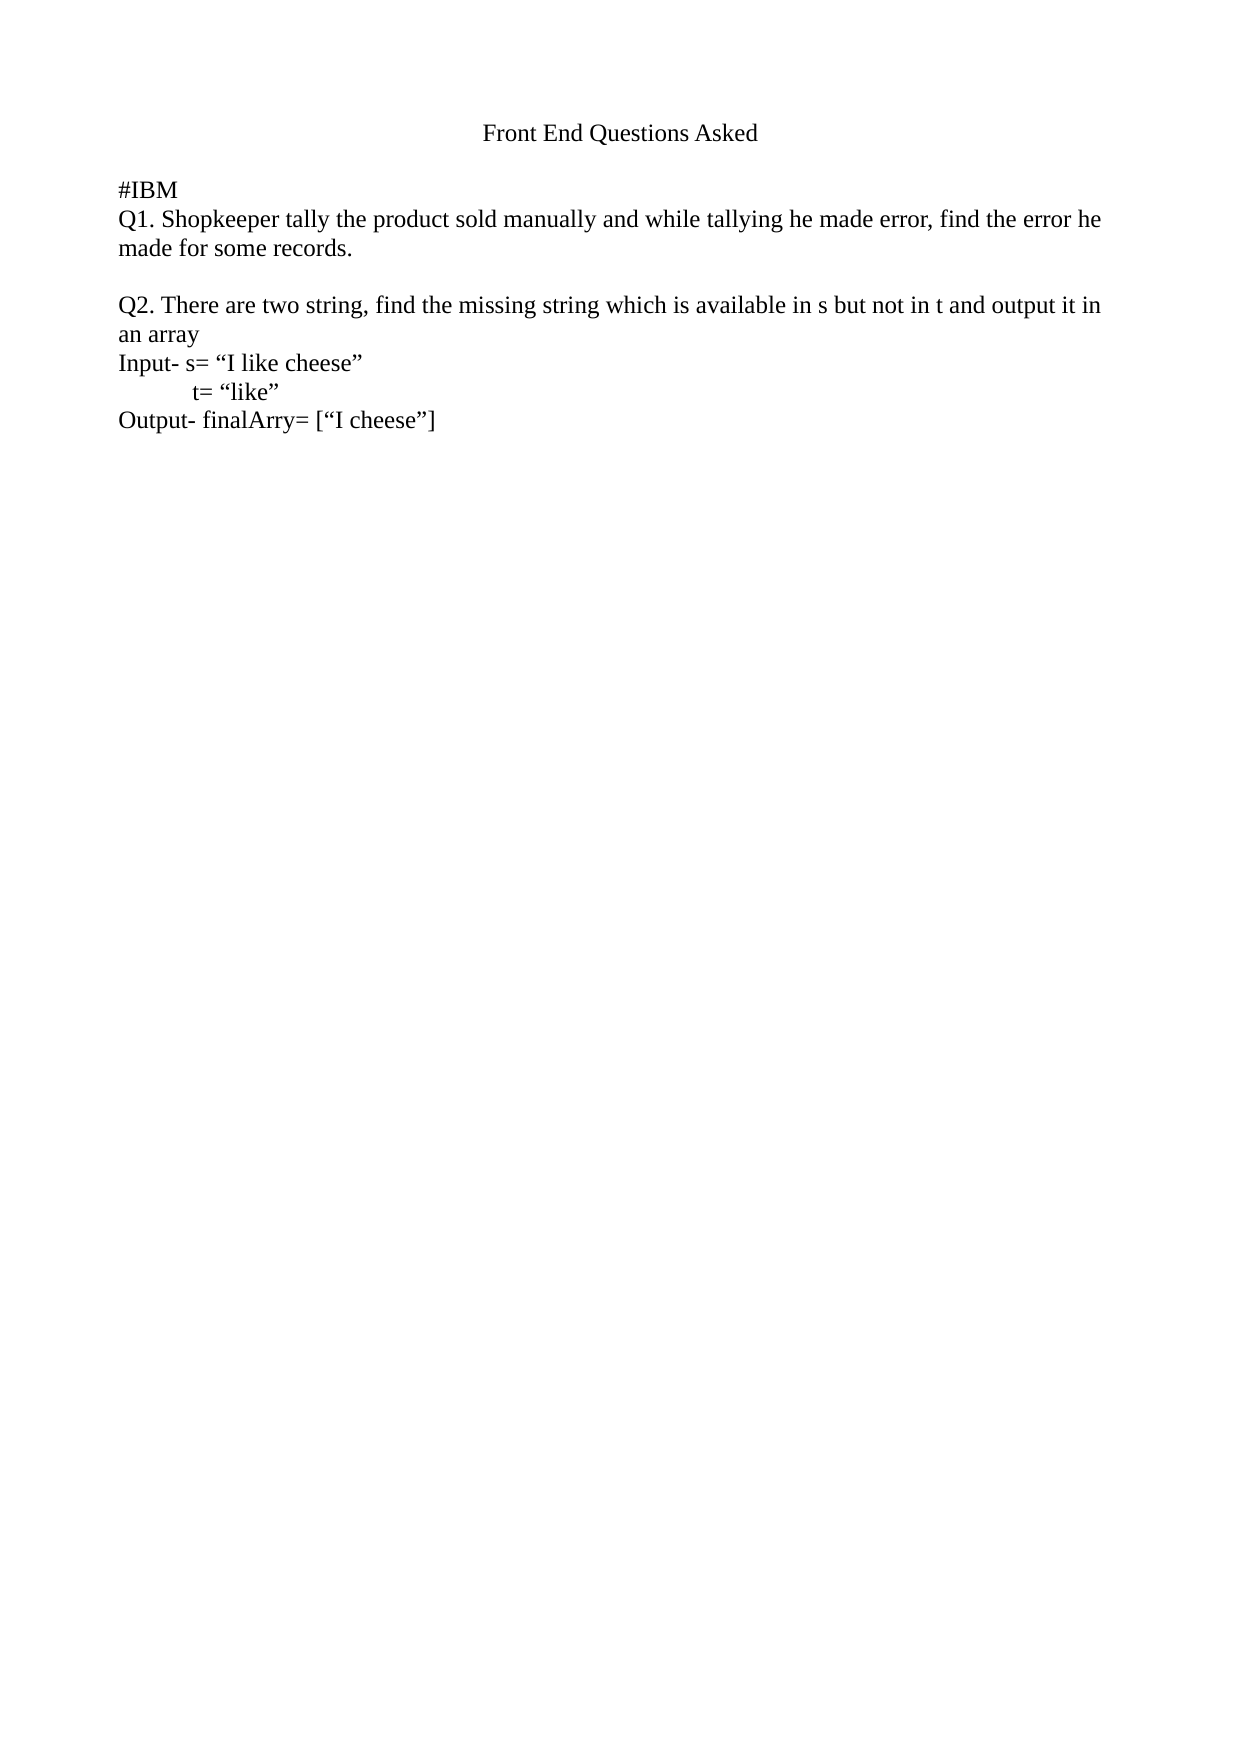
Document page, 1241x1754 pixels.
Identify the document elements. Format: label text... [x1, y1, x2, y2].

text #IBM [118, 176, 1122, 204]
text Q2. There are two string, find the missing string which is available in s but not in t and output it in an array [118, 291, 1122, 348]
text Output- finalArry= [“I cheese”] [118, 406, 1122, 434]
text Input- s= “I like cheese” [118, 348, 1122, 377]
text t= “like” [118, 377, 1122, 406]
text Front End Questions Asked [118, 118, 1122, 147]
text Q1. Shopkeeper tally the product sold manually and while tallying he made error, find the error he made for some records. [118, 204, 1122, 262]
